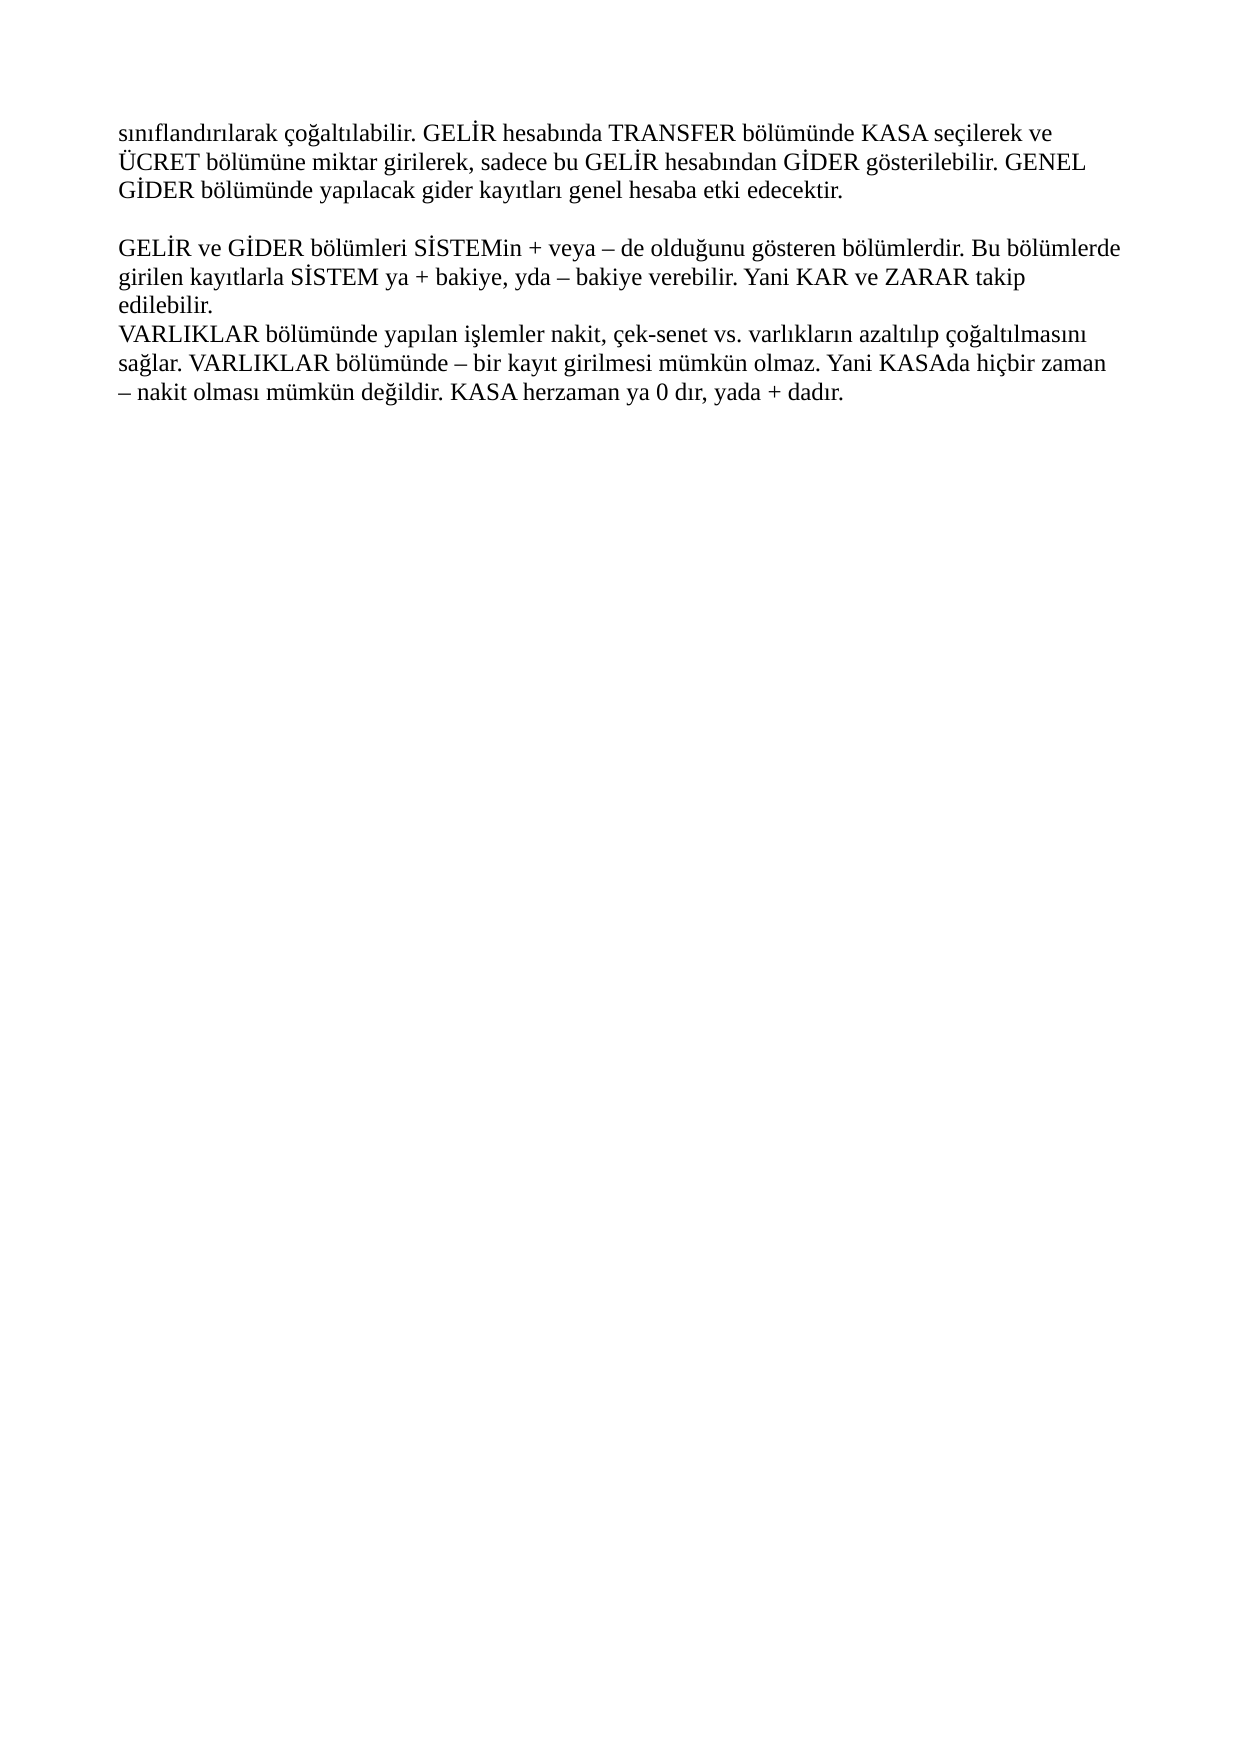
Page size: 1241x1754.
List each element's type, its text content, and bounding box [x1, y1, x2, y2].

text VARLIKLAR bölümünde yapılan işlemler nakit, çek-senet vs. varlıkların azaltılıp çoğaltılmasını sağlar. VARLIKLAR bölümünde – bir kayıt girilmesi mümkün olmaz. Yani KASAda hiçbir zaman – nakit olması mümkün değildir. KASA herzaman ya 0 dır, yada + dadır. [118, 319, 1122, 406]
text GELİR ve GİDER bölümleri SİSTEMin + veya – de olduğunu gösteren bölümlerdir. Bu bölümlerde girilen kayıtlarla SİSTEM ya + bakiye, yda – bakiye verebilir. Yani KAR ve ZARAR takip edilebilir. [118, 233, 1122, 319]
text sınıflandırılarak çoğaltılabilir. GELİR hesabında TRANSFER bölümünde KASA seçilerek ve ÜCRET bölümüne miktar girilerek, sadece bu GELİR hesabından GİDER gösterilebilir. GENEL GİDER bölümünde yapılacak gider kayıtları genel hesaba etki edecektir. [118, 118, 1122, 204]
